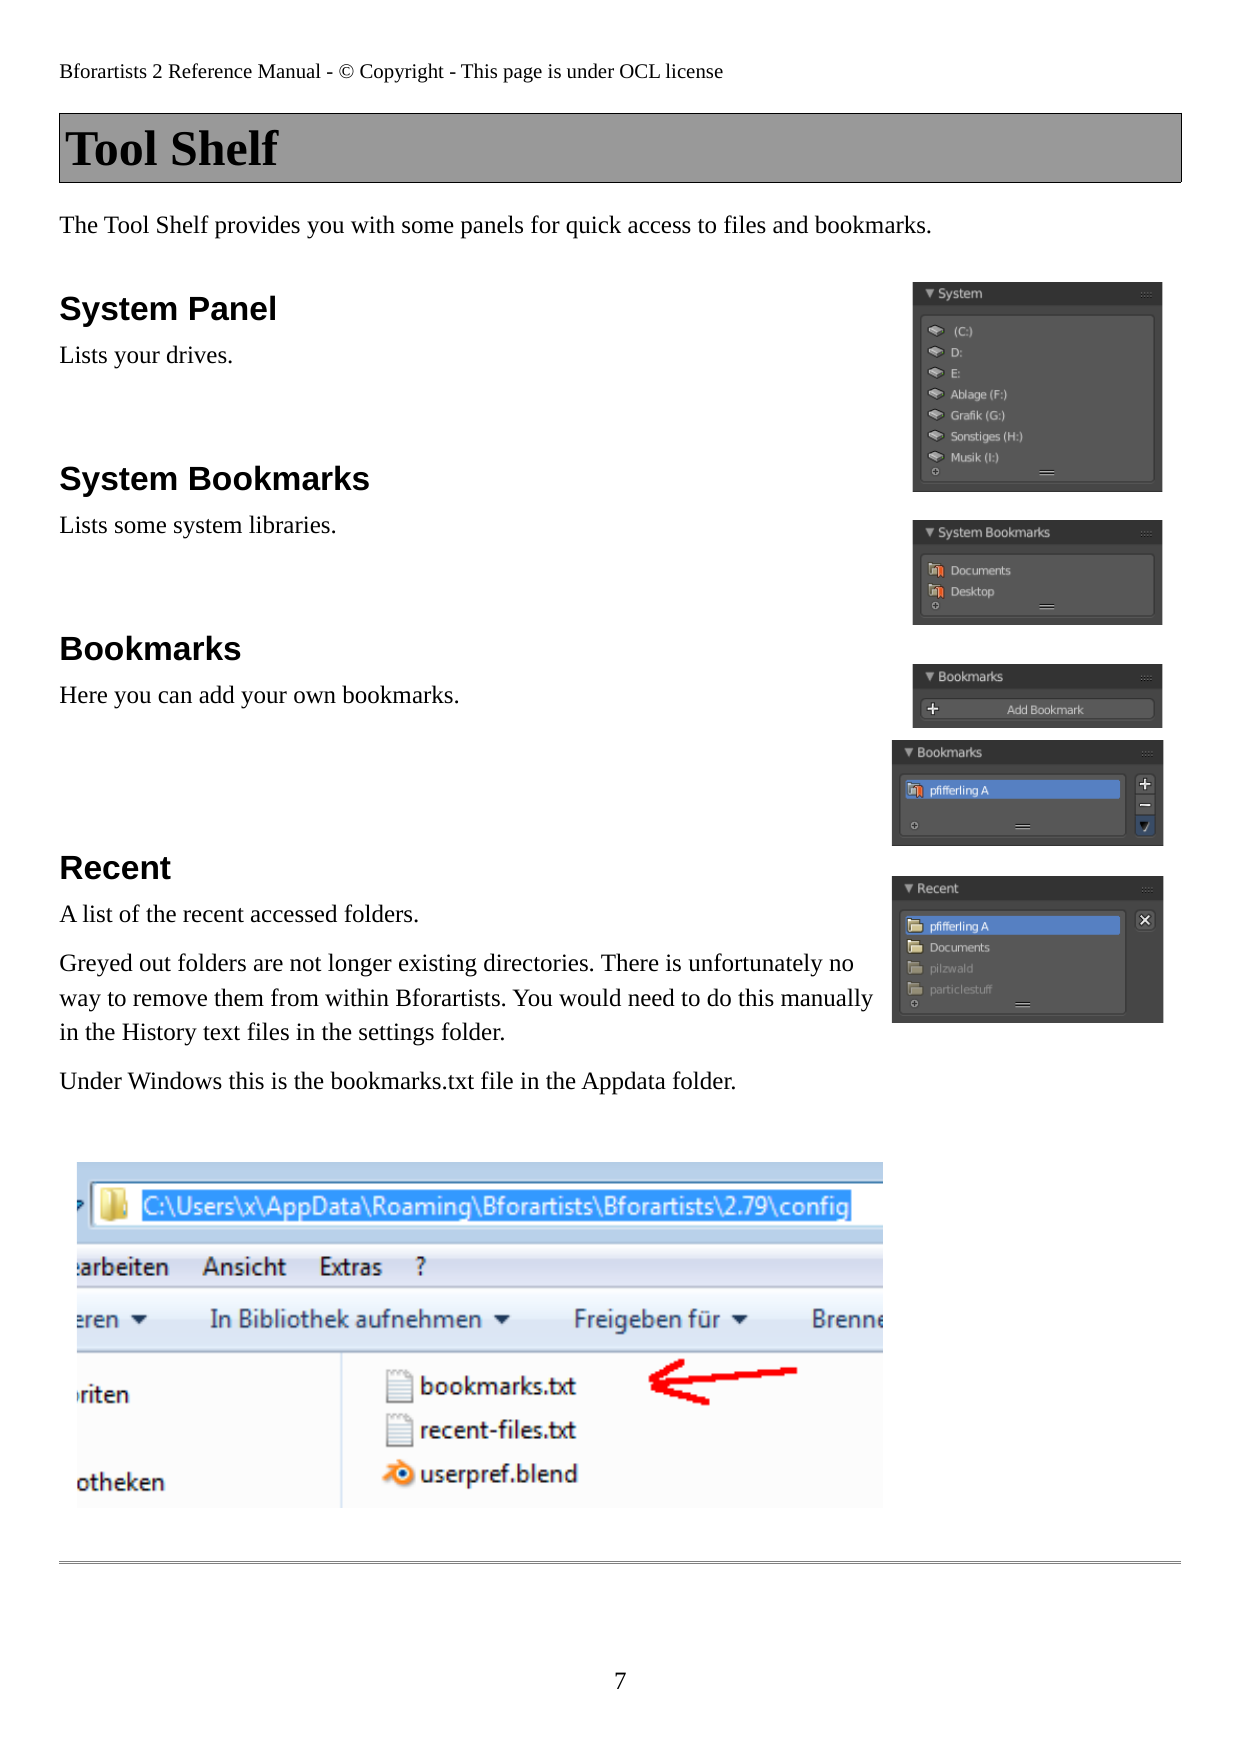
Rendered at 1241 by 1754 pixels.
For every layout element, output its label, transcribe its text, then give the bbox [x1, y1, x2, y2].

text Lists your drives. [59, 340, 912, 369]
picture [912, 282, 1163, 492]
text A list of the recent accessed folders. [59, 899, 891, 928]
table_header Tool Shelf [60, 114, 1181, 182]
subtitle System Bookmarks [59, 459, 1181, 498]
picture [76, 1162, 883, 1508]
subtitle [1163, 289, 1181, 327]
subtitle Bookmarks [59, 629, 1181, 668]
picture [912, 520, 1163, 625]
subtitle Recent [59, 848, 1181, 887]
text Here you can add your own bookmarks. [59, 680, 912, 709]
text [1163, 340, 1181, 369]
text Greyed out folders are not longer existing directories. There is unfortunately no way to remove them from within Bforartists. You would need to do this manually in the History text files in the settings folder. [59, 948, 1181, 1046]
picture [891, 740, 1164, 846]
text The Tool Shelf provides you with some panels for quick access to files and bookmarks. [59, 211, 1181, 239]
subtitle System Panel [59, 289, 912, 327]
text Lists some system libraries. [59, 510, 1181, 539]
picture [912, 664, 1163, 728]
picture [891, 876, 1164, 1023]
text Under Windows this is the bookmarks.txt file in the Appdata folder. [59, 1066, 1181, 1095]
